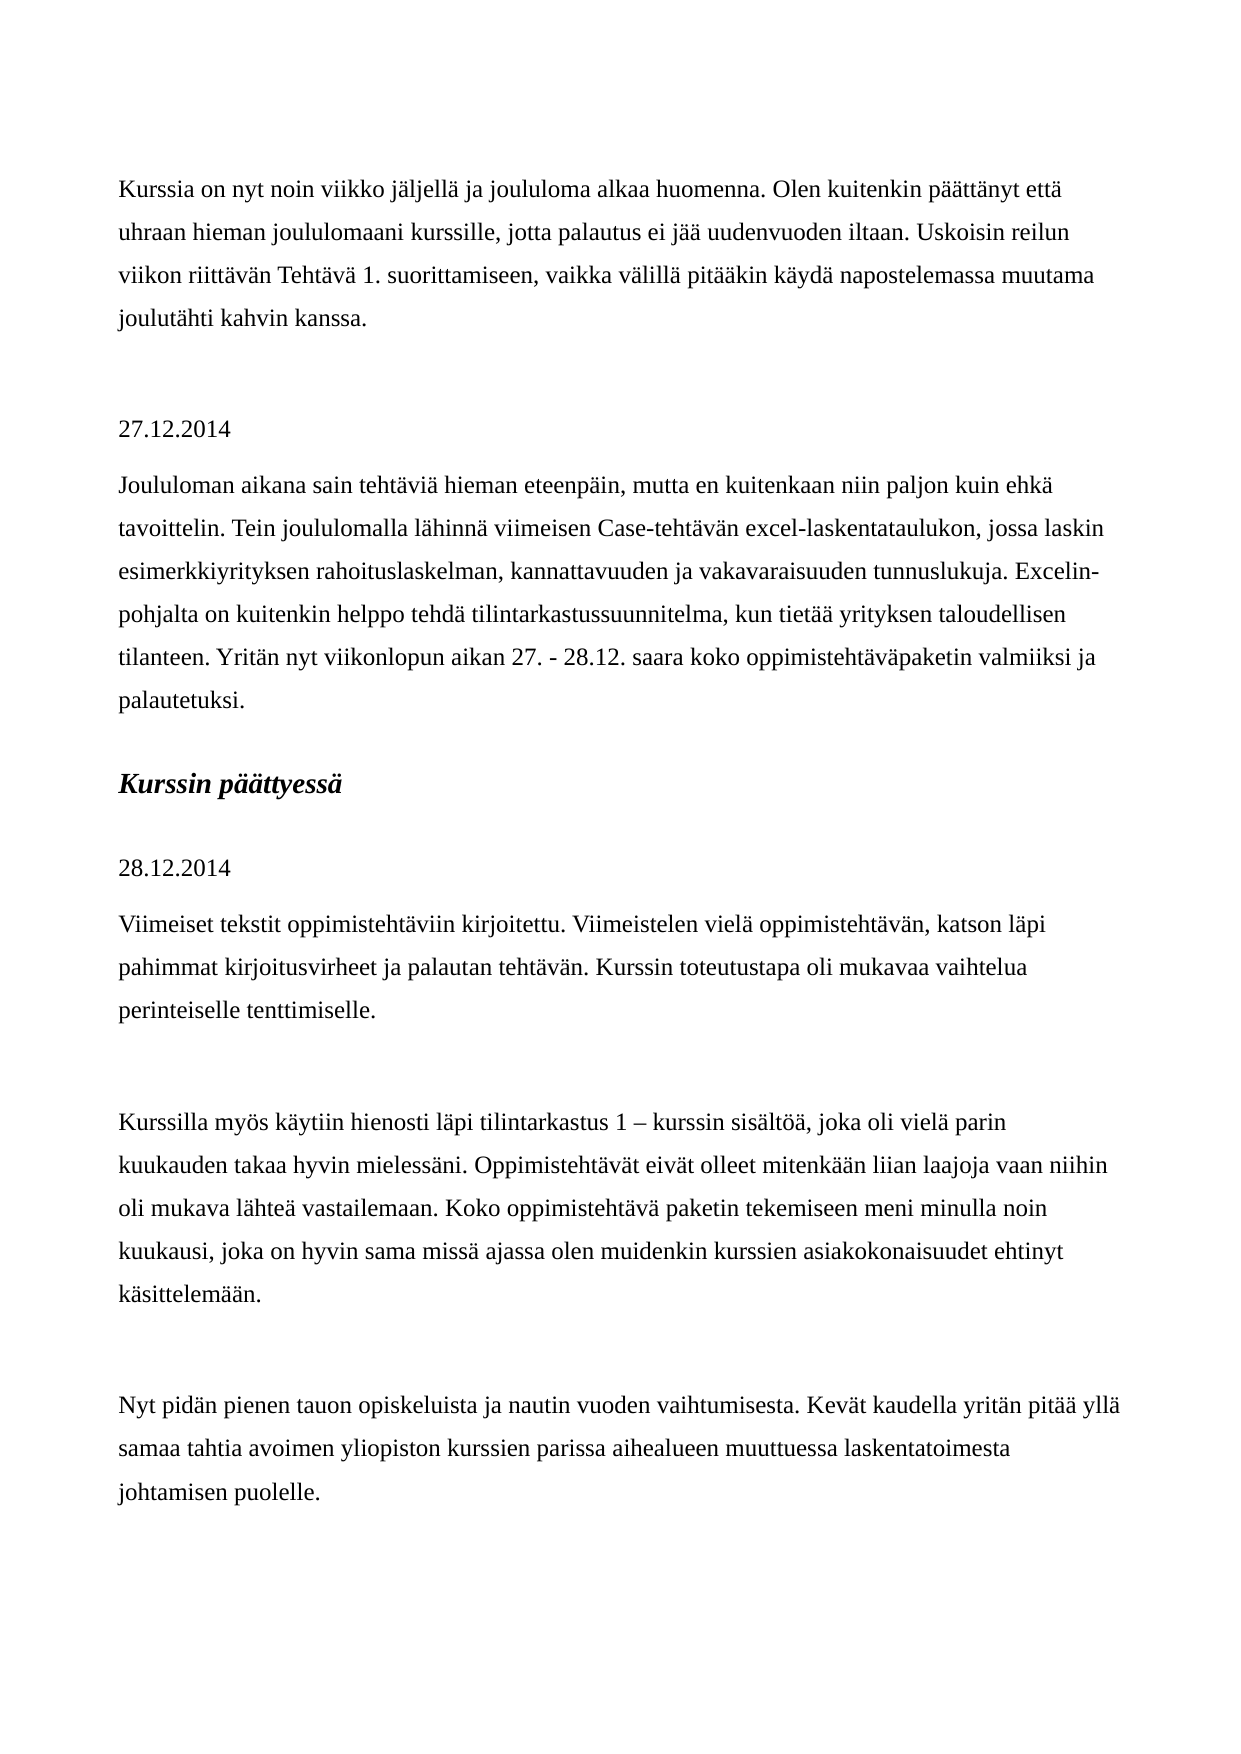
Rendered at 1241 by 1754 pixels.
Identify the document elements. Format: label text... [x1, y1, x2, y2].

text 28.12.2014 [118, 853, 1122, 882]
text 27.12.2014 [118, 414, 1122, 443]
text Kurssia on nyt noin viikko jäljellä ja joululoma alkaa huomenna. Olen kuitenkin päättänyt että uhraan hieman joululomaani kurssille, jotta palautus ei jää uudenvuoden iltaan. Uskoisin reilun viikon riittävän Tehtävä 1. suorittamiseen, vaikka välillä pitääkin käydä napostelemassa muutama joulutähti kahvin kanssa. [118, 174, 1122, 332]
text Nyt pidän pienen tauon opiskeluista ja nautin vuoden vaihtumisesta. Kevät kaudella yritän pitää yllä samaa tahtia avoimen yliopiston kurssien parissa aihealueen muuttuessa laskentatoimesta johtamisen puolelle. [118, 1390, 1122, 1505]
text Viimeiset tekstit oppimistehtäviin kirjoitettu. Viimeistelen vielä oppimistehtävän, katson läpi pahimmat kirjoitusvirheet ja palautan tehtävän. Kurssin toteutustapa oli mukavaa vaihtelua perinteiselle tenttimiselle. [118, 909, 1122, 1024]
subtitle Kurssin päättyessä [118, 766, 1122, 800]
text Kurssilla myös käytiin hienosti läpi tilintarkastus 1 – kurssin sisältöä, joka oli vielä parin kuukauden takaa hyvin mielessäni. Oppimistehtävät eivät olleet mitenkään liian laajoja vaan niihin oli mukava lähteä vastailemaan. Koko oppimistehtävä paketin tekemiseen meni minulla noin kuukausi, joka on hyvin sama missä ajassa olen muidenkin kurssien asiakokonaisuudet ehtinyt käsittelemään. [118, 1107, 1122, 1308]
text Joululoman aikana sain tehtäviä hieman eteenpäin, mutta en kuitenkaan niin paljon kuin ehkä tavoittelin. Tein joululomalla lähinnä viimeisen Case-tehtävän excel-laskentataulukon, jossa laskin esimerkkiyrityksen rahoituslaskelman, kannattavuuden ja vakavaraisuuden tunnuslukuja. Excelin-pohjalta on kuitenkin helppo tehdä tilintarkastussuunnitelma, kun tietää yrityksen taloudellisen tilanteen. Yritän nyt viikonlopun aikan 27. - 28.12. saara koko oppimistehtäväpaketin valmiiksi ja palautetuksi. [118, 470, 1122, 714]
